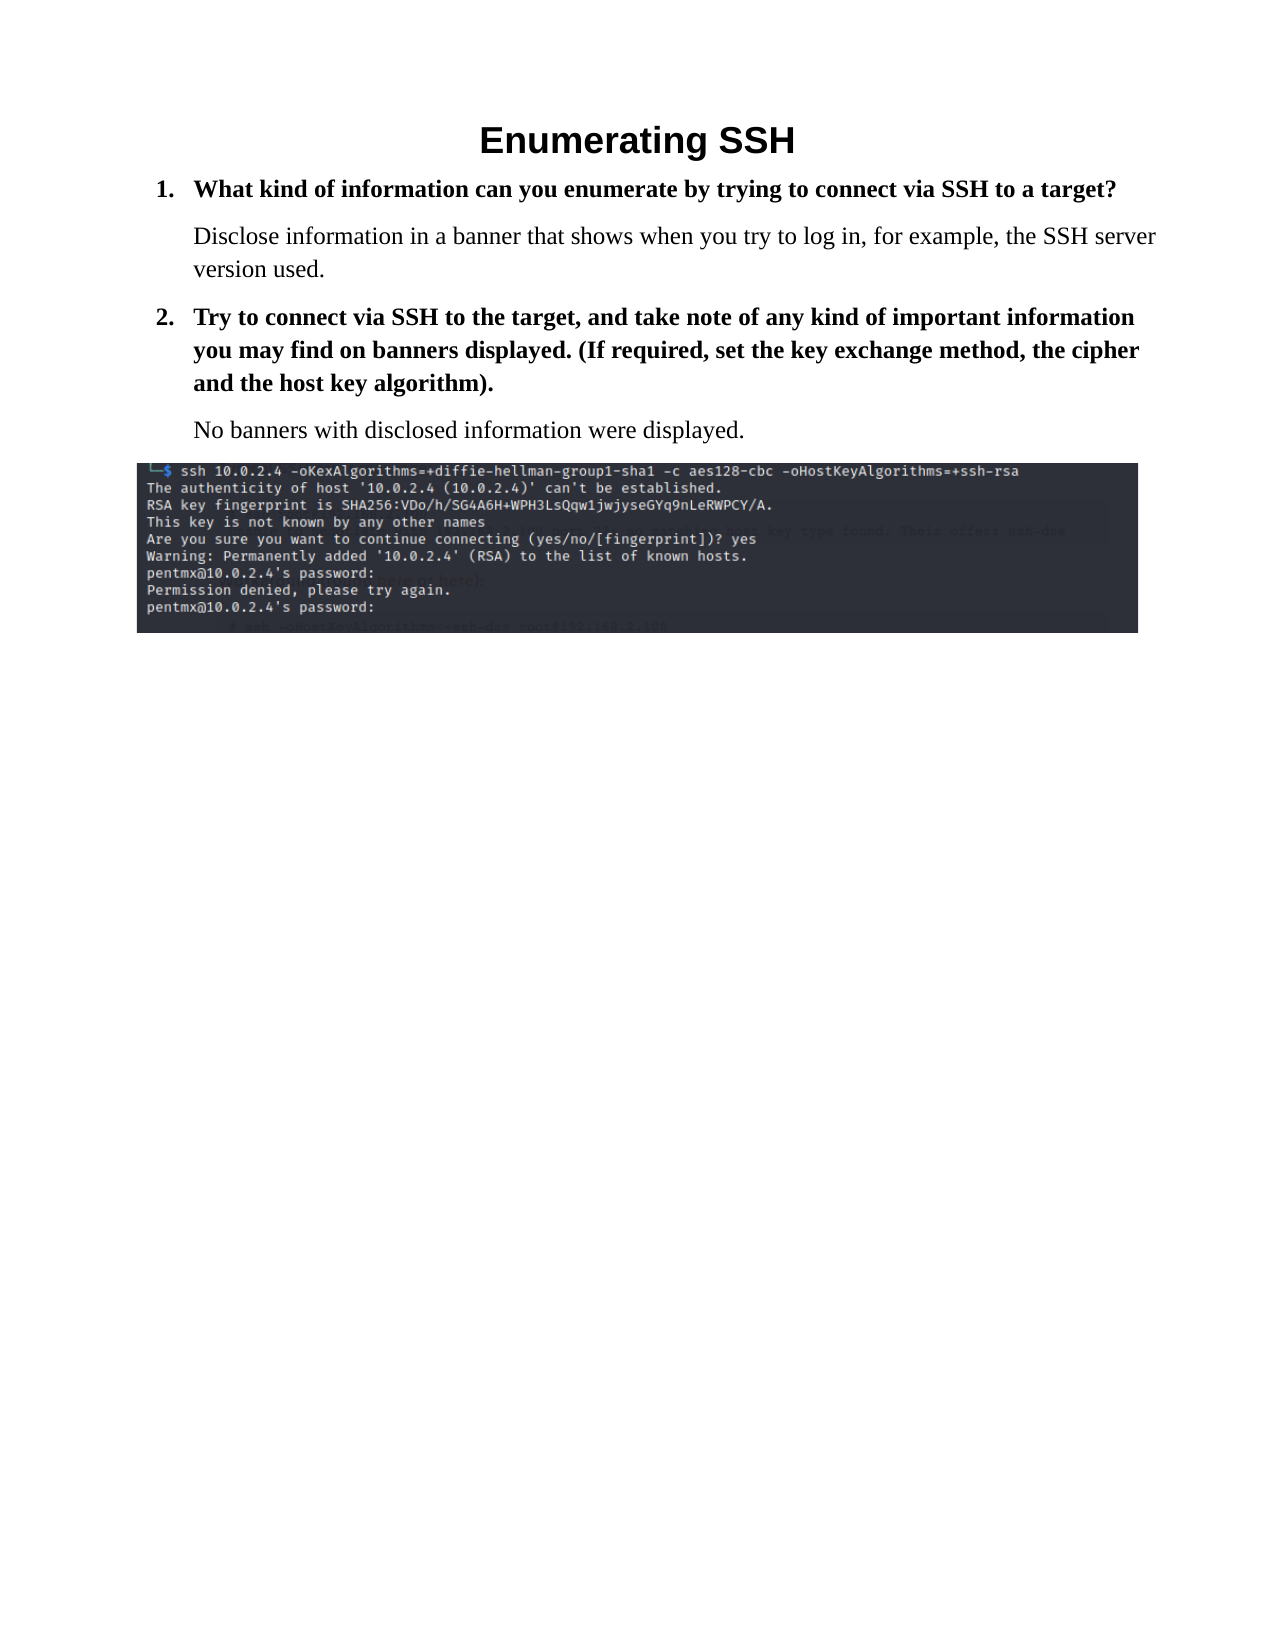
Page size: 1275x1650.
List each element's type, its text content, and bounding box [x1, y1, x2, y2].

list No banners with disclosed information were displayed. [156, 416, 1157, 444]
list Try to connect via SSH to the target, and take note of any kind of important information you may find on banners displayed. (If required, set the key exchange method, the cipher and the host key algorithm). [156, 302, 1157, 397]
subtitle Enumerating SSH [118, 118, 1157, 161]
picture [136, 463, 1139, 633]
list Disclose information in a banner that shows when you try to log in, for example, the SSH server version used. [156, 221, 1157, 283]
list What kind of information can you enumerate by trying to connect via SSH to a target? [156, 174, 1157, 202]
